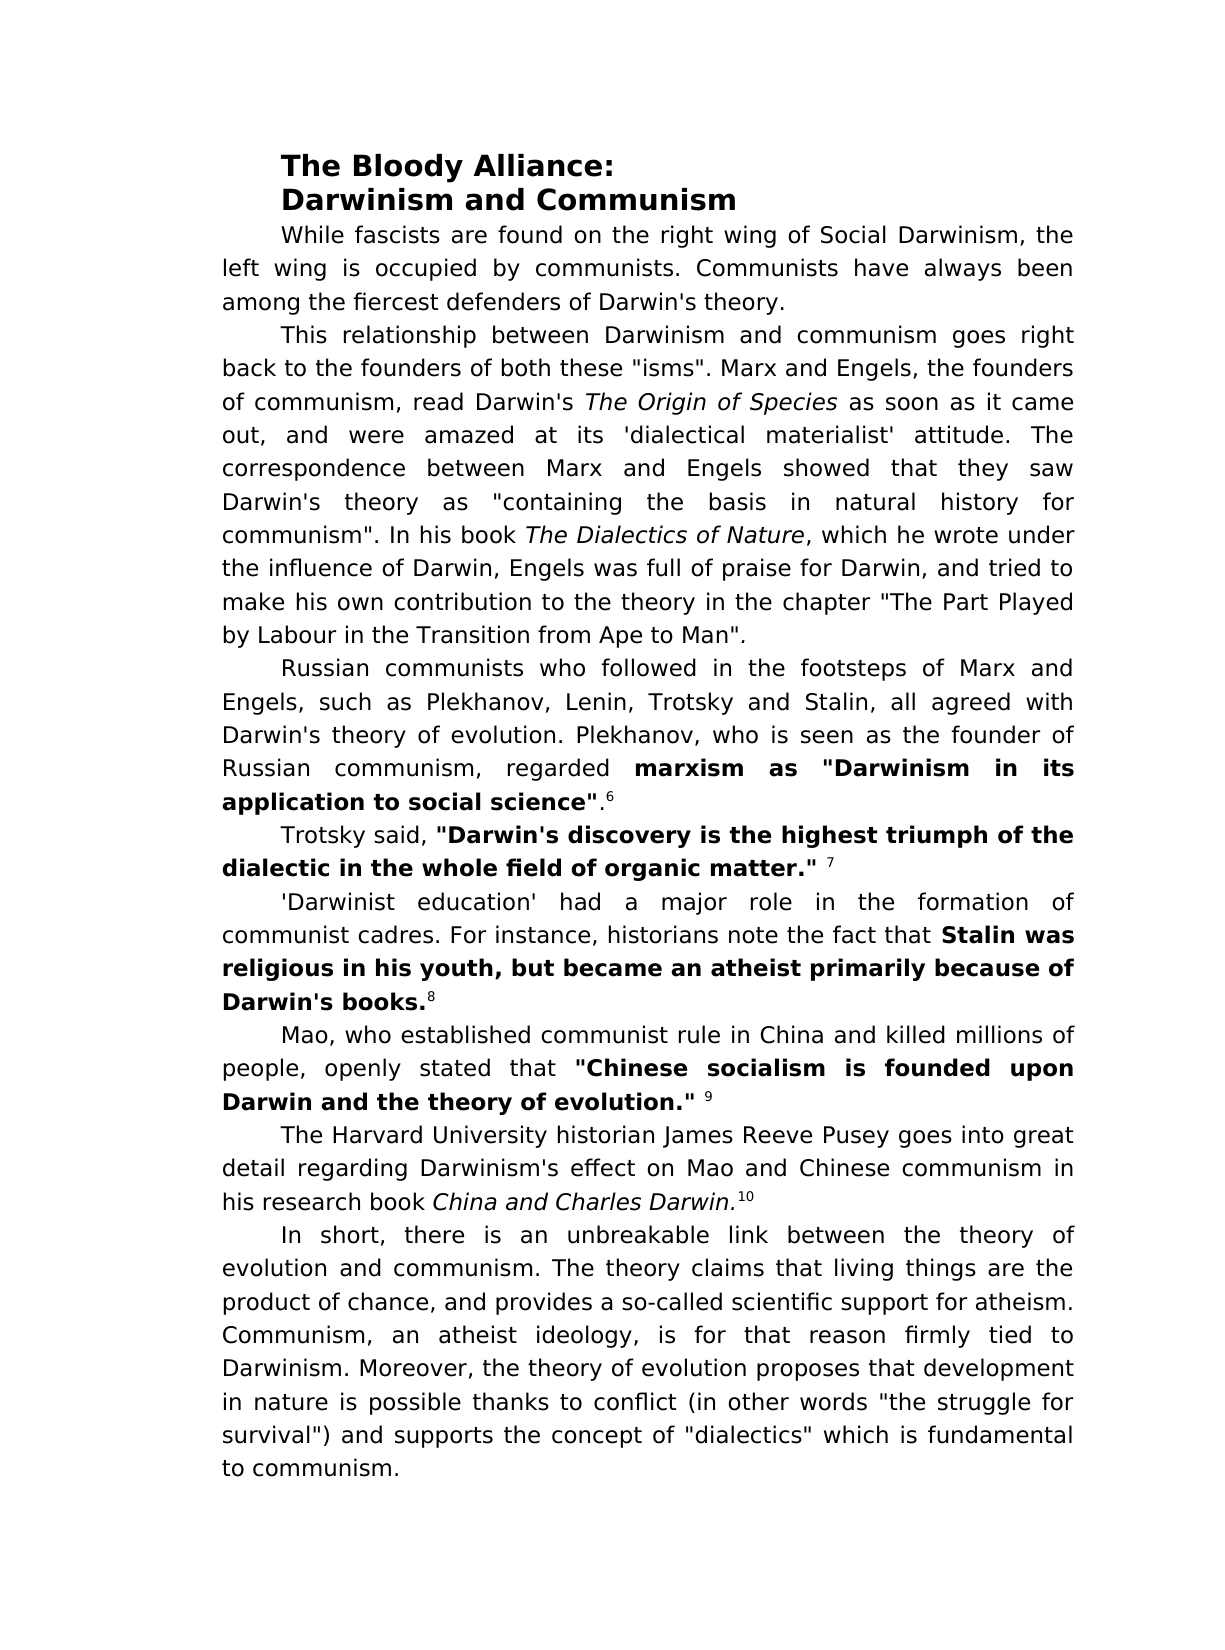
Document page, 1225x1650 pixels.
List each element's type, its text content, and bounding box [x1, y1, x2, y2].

text The Bloody Alliance: [222, 150, 1075, 183]
text In short, there is an unbreakable link between the theory of evolution and communism. The theory claims that living things are the product of chance, and provides a so-called scientific support for atheism. Communism, an atheist ideology, is for that reason firmly tied to Darwinism. Moreover, the theory of evolution proposes that development in nature is possible thanks to conflict (in other words "the struggle for survival") and supports the concept of "dialectics" which is fundamental to communism. [222, 1217, 1075, 1483]
text Mao, who established communist rule in China and killed millions of people, openly stated that "Chinese socialism is founded upon Darwin and the theory of evolution." 9 [222, 1017, 1075, 1117]
text Trotsky said, "Darwin's discovery is the highest triumph of the dialectic in the whole field of organic matter." 7 [222, 817, 1075, 883]
text This relationship between Darwinism and communism goes right back to the founders of both these "isms". Marx and Engels, the founders of communism, read Darwin's The Origin of Species as soon as it came out, and were amazed at its 'dialectical materialist' attitude. The correspondence between Marx and Engels showed that they saw Darwin's theory as "containing the basis in natural history for communism". In his book The Dialectics of Nature, which he wrote under the influence of Darwin, Engels was full of praise for Darwin, and tried to make his own contribution to the theory in the chapter "The Part Played by Labour in the Transition from Ape to Man". [222, 317, 1075, 650]
text The Harvard University historian James Reeve Pusey goes into great detail regarding Darwinism's effect on Mao and Chinese communism in his research book China and Charles Darwin.10 [222, 1117, 1075, 1217]
text While fascists are found on the right wing of Social Darwinism, the left wing is occupied by communists. Communists have always been among the fiercest defenders of Darwin's theory. [222, 217, 1075, 317]
text Russian communists who followed in the footsteps of Marx and Engels, such as Plekhanov, Lenin, Trotsky and Stalin, all agreed with Darwin's theory of evolution. Plekhanov, who is seen as the founder of Russian communism, regarded marxism as "Darwinism in its application to social science".6 [222, 650, 1075, 817]
text 'Darwinist education' had a major role in the formation of communist cadres. For instance, historians note the fact that Stalin was religious in his youth, but became an atheist primarily because of Darwin's books.8 [222, 883, 1075, 1017]
text Darwinism and Communism [222, 183, 1075, 217]
